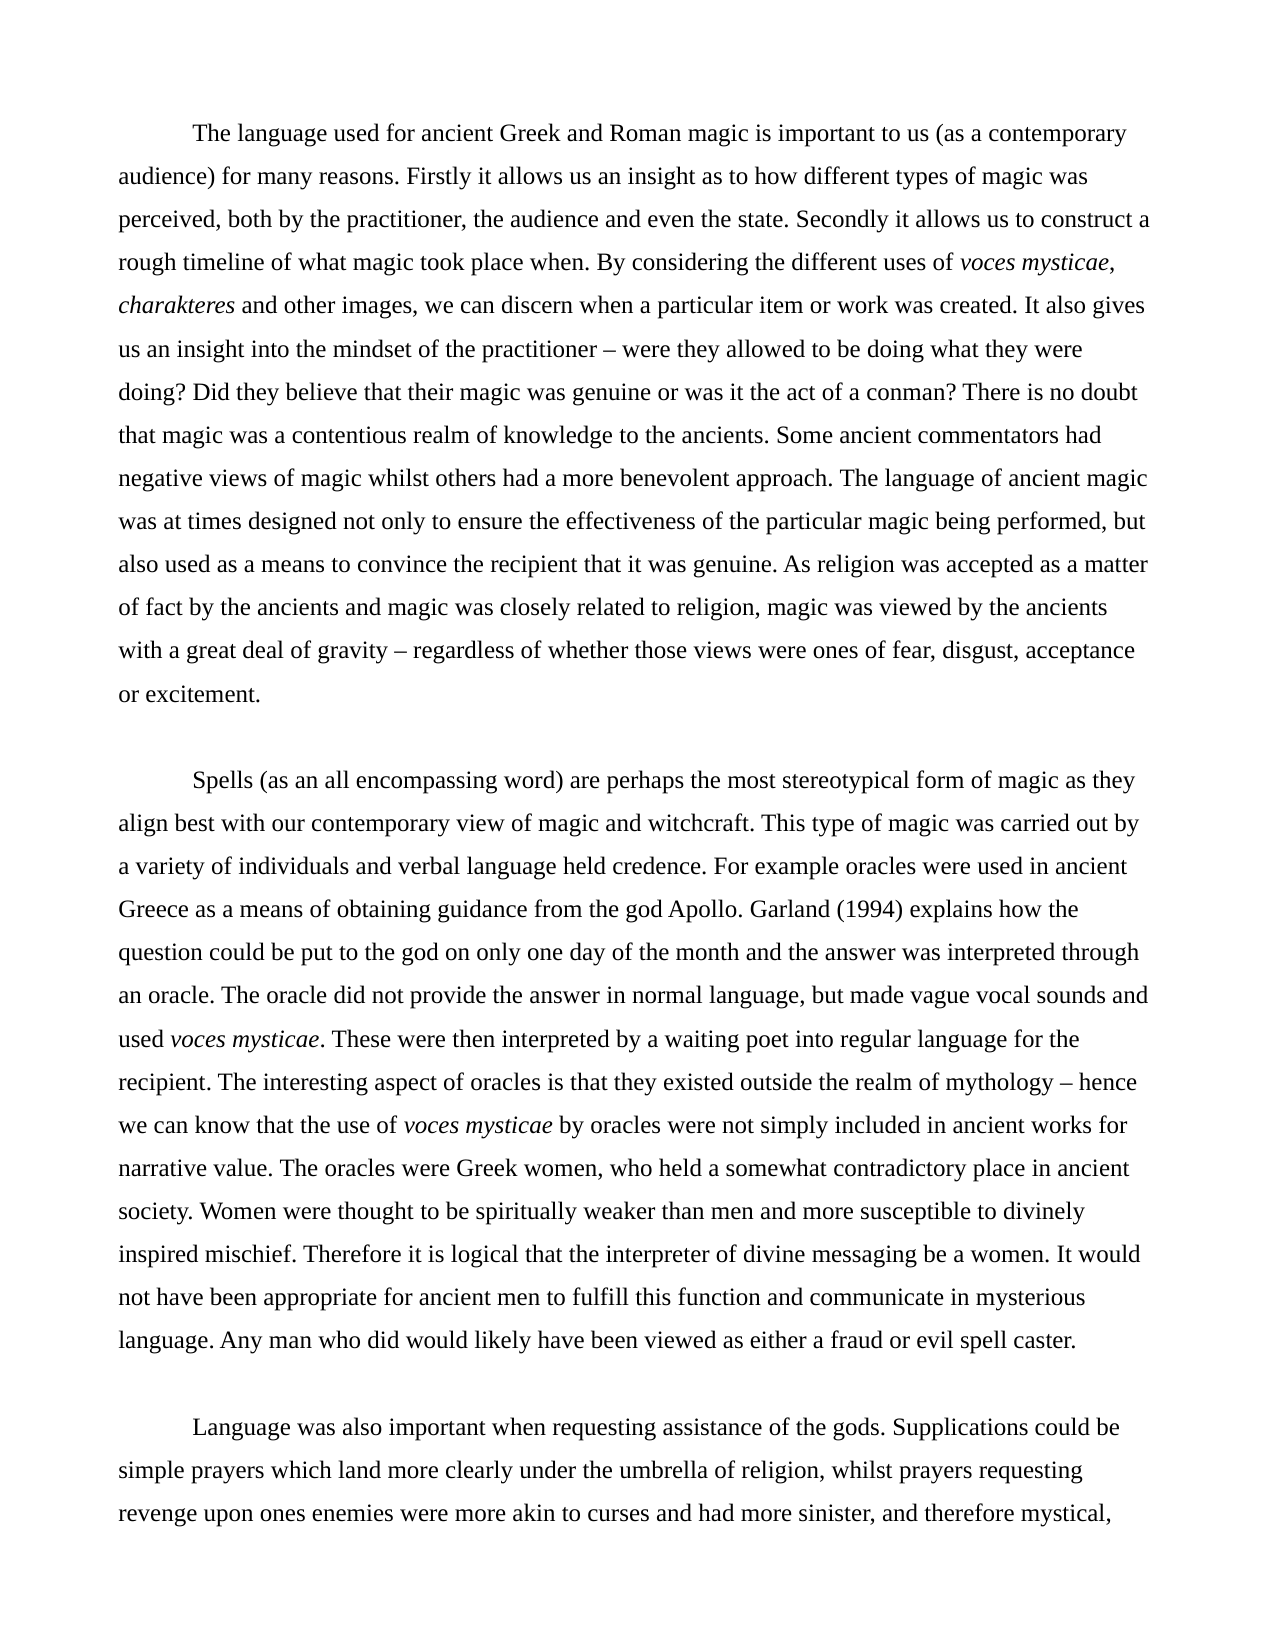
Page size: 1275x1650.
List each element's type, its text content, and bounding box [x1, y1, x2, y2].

text Spells (as an all encompassing word) are perhaps the most stereotypical form of magic as they align best with our contemporary view of magic and witchcraft. This type of magic was carried out by a variety of individuals and verbal language held credence. For example oracles were used in ancient Greece as a means of obtaining guidance from the god Apollo. Garland (1994) explains how the question could be put to the god on only one day of the month and the answer was interpreted through an oracle. The oracle did not provide the answer in normal language, but made vague vocal sounds and used voces mysticae. These were then interpreted by a waiting poet into regular language for the recipient. The interesting aspect of oracles is that they existed outside the realm of mythology – hence we can know that the use of voces mysticae by oracles were not simply included in ancient works for narrative value. The oracles were Greek women, who held a somewhat contradictory place in ancient society. Women were thought to be spiritually weaker than men and more susceptible to divinely inspired mischief. Therefore it is logical that the interpreter of divine messaging be a women. It would not have been appropriate for ancient men to fulfill this function and communicate in mysterious language. Any man who did would likely have been viewed as either a fraud or evil spell caster. [118, 765, 1157, 1354]
text Language was also important when requesting assistance of the gods. Supplications could be simple prayers which land more clearly under the umbrella of religion, whilst prayers requesting revenge upon ones enemies were more akin to curses and had more sinister, and therefore mystical, [118, 1412, 1157, 1527]
text The language used for ancient Greek and Roman magic is important to us (as a contemporary audience) for many reasons. Firstly it allows us an insight as to how different types of magic was perceived, both by the practitioner, the audience and even the state. Secondly it allows us to construct a rough timeline of what magic took place when. By considering the different uses of voces mysticae, charakteres and other images, we can discern when a particular item or work was created. It also gives us an insight into the mindset of the practitioner – were they allowed to be doing what they were doing? Did they believe that their magic was genuine or was it the act of a conman? There is no doubt that magic was a contentious realm of knowledge to the ancients. Some ancient commentators had negative views of magic whilst others had a more benevolent approach. The language of ancient magic was at times designed not only to ensure the effectiveness of the particular magic being performed, but also used as a means to convince the recipient that it was genuine. As religion was accepted as a matter of fact by the ancients and magic was closely related to religion, magic was viewed by the ancients with a great deal of gravity – regardless of whether those views were ones of fear, disgust, acceptance or excitement. [118, 118, 1157, 707]
